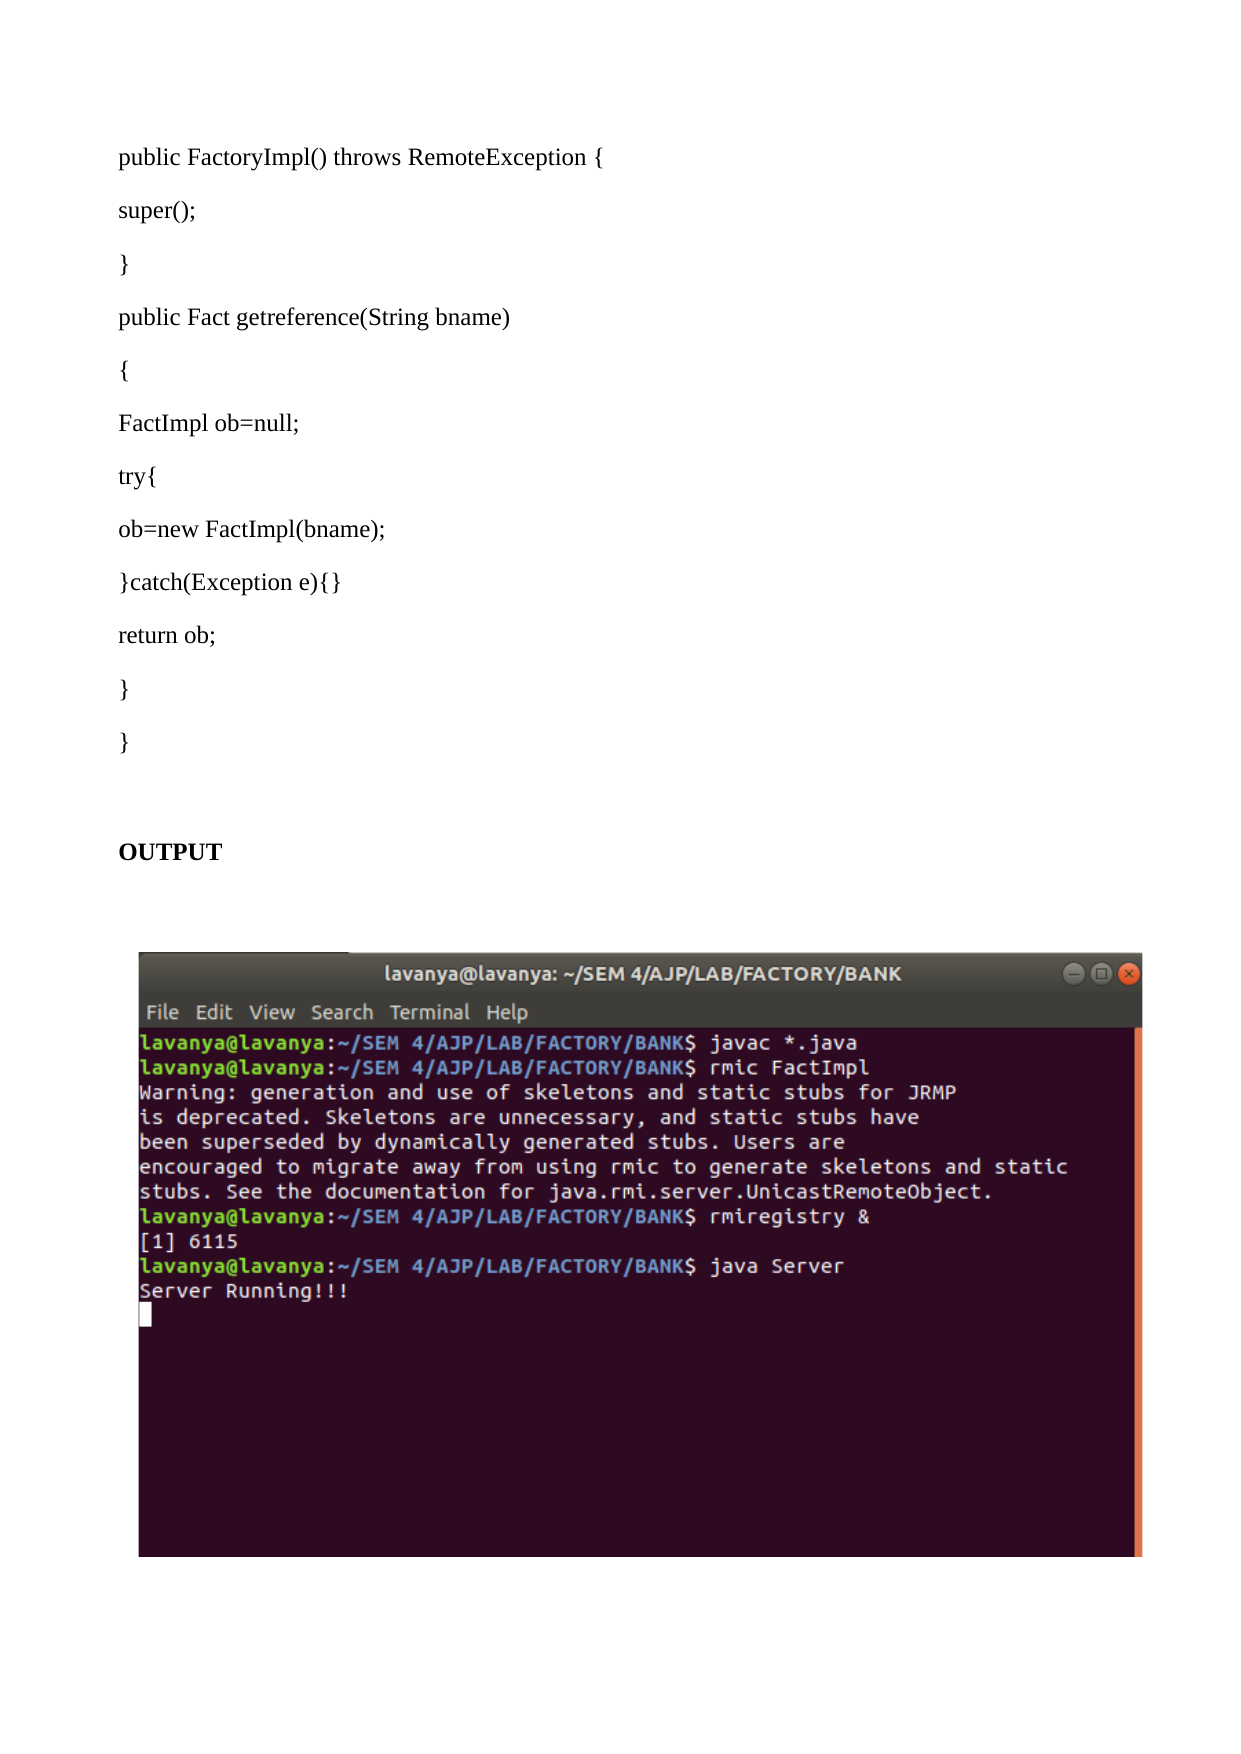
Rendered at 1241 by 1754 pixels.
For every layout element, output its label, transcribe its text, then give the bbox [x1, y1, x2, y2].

text super(); [118, 171, 1122, 224]
text { [118, 331, 1122, 384]
text try{ [118, 437, 1122, 490]
text return ob; [118, 596, 1122, 649]
text public Fact getreference(String bname) [118, 277, 1122, 331]
text OUTPUT [118, 813, 1122, 866]
text } [118, 702, 1122, 756]
picture [138, 952, 1143, 1557]
text ob=new FactImpl(bname); [118, 490, 1122, 543]
text } [118, 224, 1122, 277]
text public FactoryImpl() throws RemoteException { [118, 118, 1122, 171]
text } [118, 649, 1122, 702]
text }catch(Exception e){} [118, 543, 1122, 596]
text FactImpl ob=null; [118, 384, 1122, 437]
